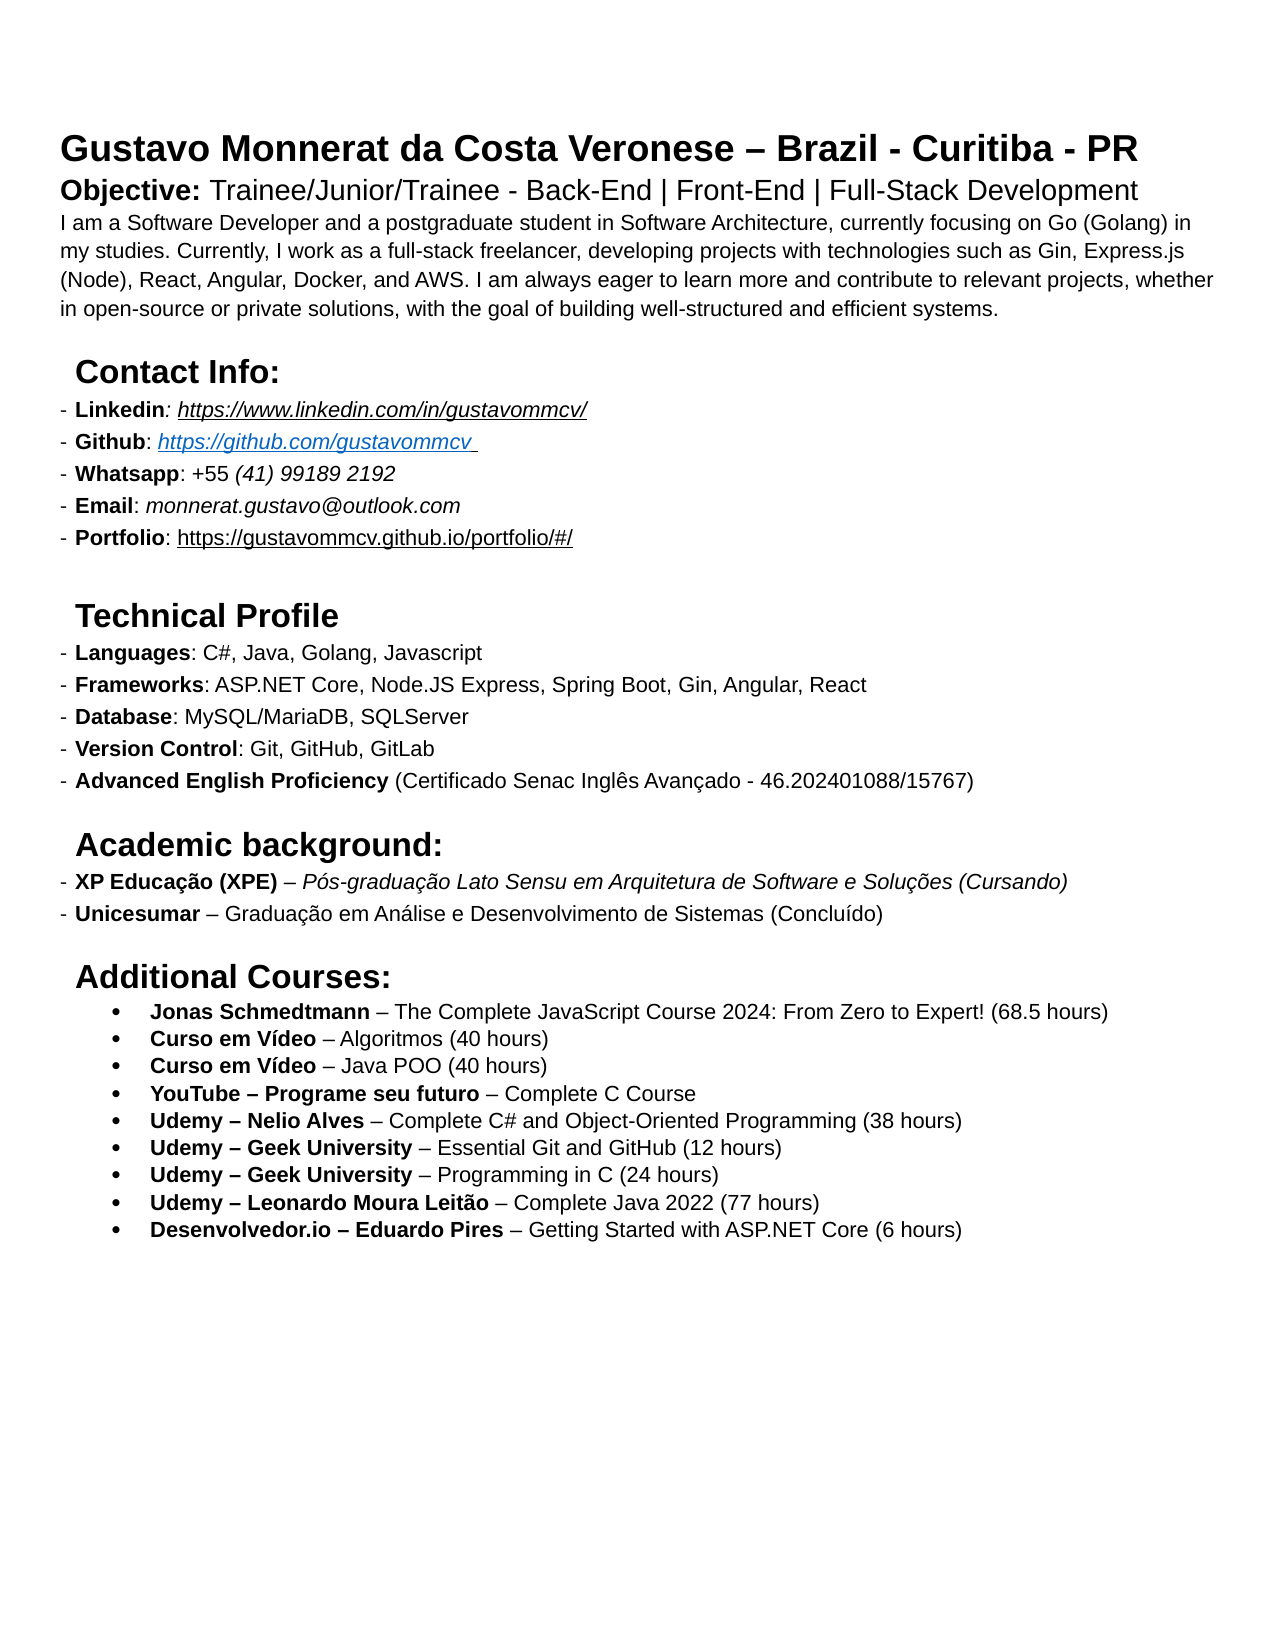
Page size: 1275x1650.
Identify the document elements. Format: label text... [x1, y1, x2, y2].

text Additional Courses: [75, 958, 1215, 996]
list Unicesumar – Graduação em Análise e Desenvolvimento de Sistemas (Concluído) [60, 898, 1215, 928]
list Udemy – Leonardo Moura Leitão – Complete Java 2022 (77 hours) [112, 1189, 1215, 1214]
list Languages: C#, Java, Golang, Javascript [60, 637, 1215, 667]
list Curso em Vídeo – Java POO (40 hours) [112, 1053, 1215, 1079]
list Udemy – Nelio Alves – Complete C# and Object-Oriented Programming (38 hours) [112, 1108, 1215, 1133]
list Database: MySQL/MariaDB, SQLServer [60, 701, 1215, 731]
list XP Educação (XPE) – Pós-graduação Lato Sensu em Arquitetura de Software e Soluções (Cursando) [60, 866, 1215, 896]
list Whatsapp: +55 (41) 99189 2192 [60, 458, 1200, 488]
list Advanced English Proficiency (Certificado Senac Inglês Avançado - 46.202401088/15767) [60, 766, 1215, 795]
text Objective: Trainee/Junior/Trainee - Back-End | Front-End | Full-Stack Development [60, 173, 1215, 207]
list Udemy – Geek University – Essential Git and GitHub (12 hours) [112, 1135, 1215, 1160]
text Academic background: [75, 825, 1215, 863]
list Jonas Schmedtmann – The Complete JavaScript Course 2024: From Zero to Expert! (68.5 hours) [112, 999, 1215, 1024]
list Linkedin: https://www.linkedin.com/in/gustavommcv/ [60, 394, 1200, 424]
list Email: monnerat.gustavo@outlook.com [60, 490, 1200, 520]
list YouTube – Programe seu futuro – Complete C Course [112, 1081, 1215, 1106]
list Portfolio: https://gustavommcv.github.io/portfolio/#/ [60, 522, 1200, 552]
list Desenvolvedor.io – Eduardo Pires – Getting Started with ASP.NET Core (6 hours) [112, 1217, 1215, 1242]
text Contact Info: [75, 352, 1200, 391]
list Udemy – Geek University – Programming in C (24 hours) [112, 1162, 1215, 1187]
list Curso em Vídeo – Algoritmos (40 hours) [112, 1026, 1215, 1051]
text Technical Profile [75, 596, 1215, 634]
text Gustavo Monnerat da Costa Veronese – Brazil - Curitiba - PR [60, 127, 1200, 170]
list Github: https://github.com/gustavommcv [60, 426, 1200, 456]
text I am a Software Developer and a postgraduate student in Software Architecture, currently focusing on Go (Golang) in my studies. Currently, I work as a full-stack freelancer, developing projects with technologies such as Gin, Express.js (Node), React, Angular, Docker, and AWS. I am always eager to learn more and contribute to relevant projects, whether in open-source or private solutions, with the goal of building well-structured and efficient systems. [60, 209, 1215, 321]
list Frameworks: ASP.NET Core, Node.JS Express, Spring Boot, Gin, Angular, React [60, 669, 1215, 699]
list Version Control: Git, GitHub, GitLab [60, 733, 1215, 763]
